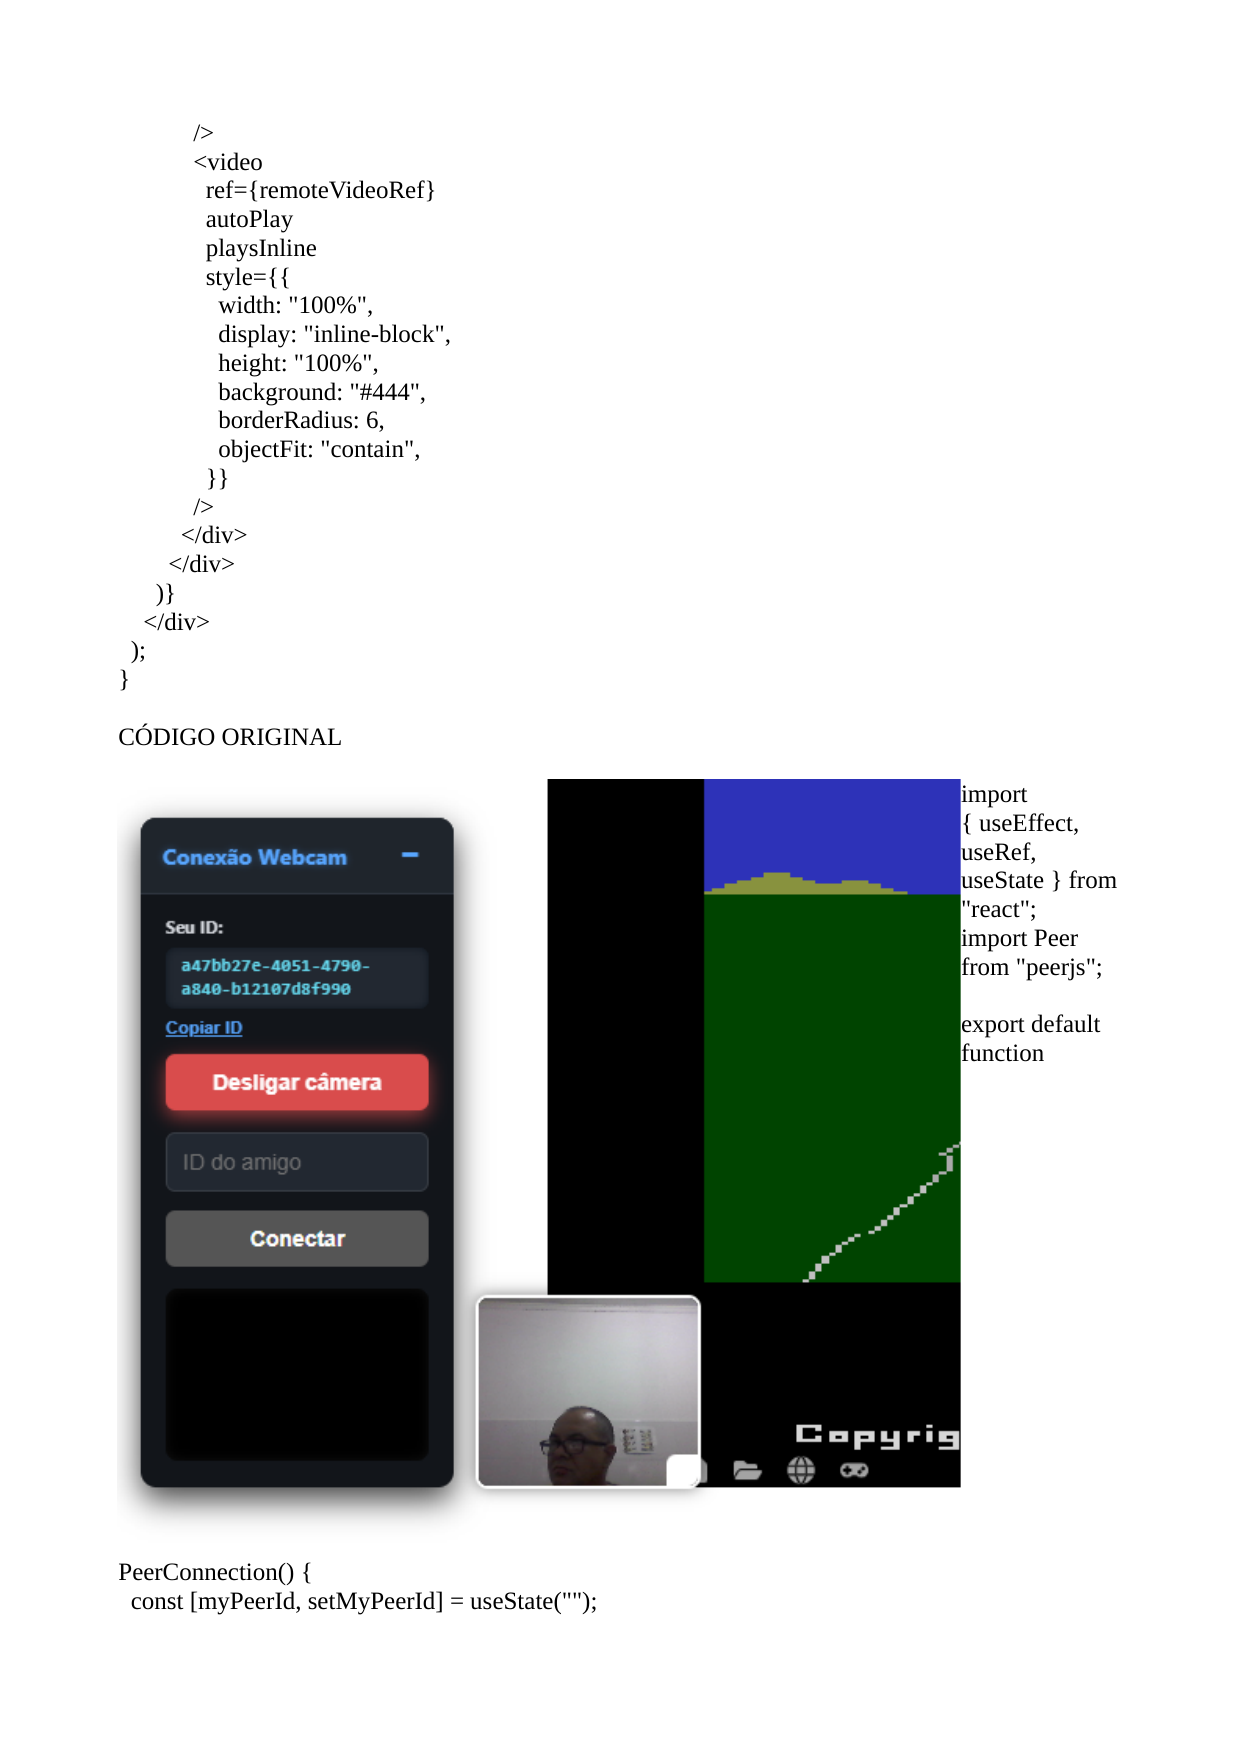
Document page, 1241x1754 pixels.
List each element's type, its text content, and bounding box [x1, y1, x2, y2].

text } [118, 664, 1122, 693]
text borderRadius: 6, [118, 406, 1122, 434]
text ref={remoteVideoRef} [118, 176, 1122, 204]
text import { useEffect, useRef, useState } from "react"; [961, 779, 1122, 923]
text }} [118, 463, 1122, 492]
text CÓDIGO ORIGINAL [118, 722, 1122, 751]
text </div> [118, 607, 1122, 636]
text width: "100%", [118, 291, 1122, 319]
text background: "#444", [118, 377, 1122, 406]
text playsInline [118, 233, 1122, 262]
text )} [118, 578, 1122, 607]
text autoPlay [118, 204, 1122, 233]
text const [myPeerId, setMyPeerId] = useState(""); [118, 1586, 1122, 1615]
text import Peer from "peerjs"; [961, 923, 1122, 981]
text export default function PeerConnection() { [118, 1009, 1122, 1586]
text style={{ [118, 262, 1122, 291]
text </div> [118, 521, 1122, 549]
text display: "inline-block", [118, 319, 1122, 348]
text ); [118, 636, 1122, 664]
text </div> [118, 549, 1122, 578]
picture [117, 779, 961, 1558]
text /> [118, 118, 1122, 147]
text /> [118, 492, 1122, 521]
text <video [118, 147, 1122, 176]
text height: "100%", [118, 348, 1122, 377]
text objectFit: "contain", [118, 434, 1122, 463]
